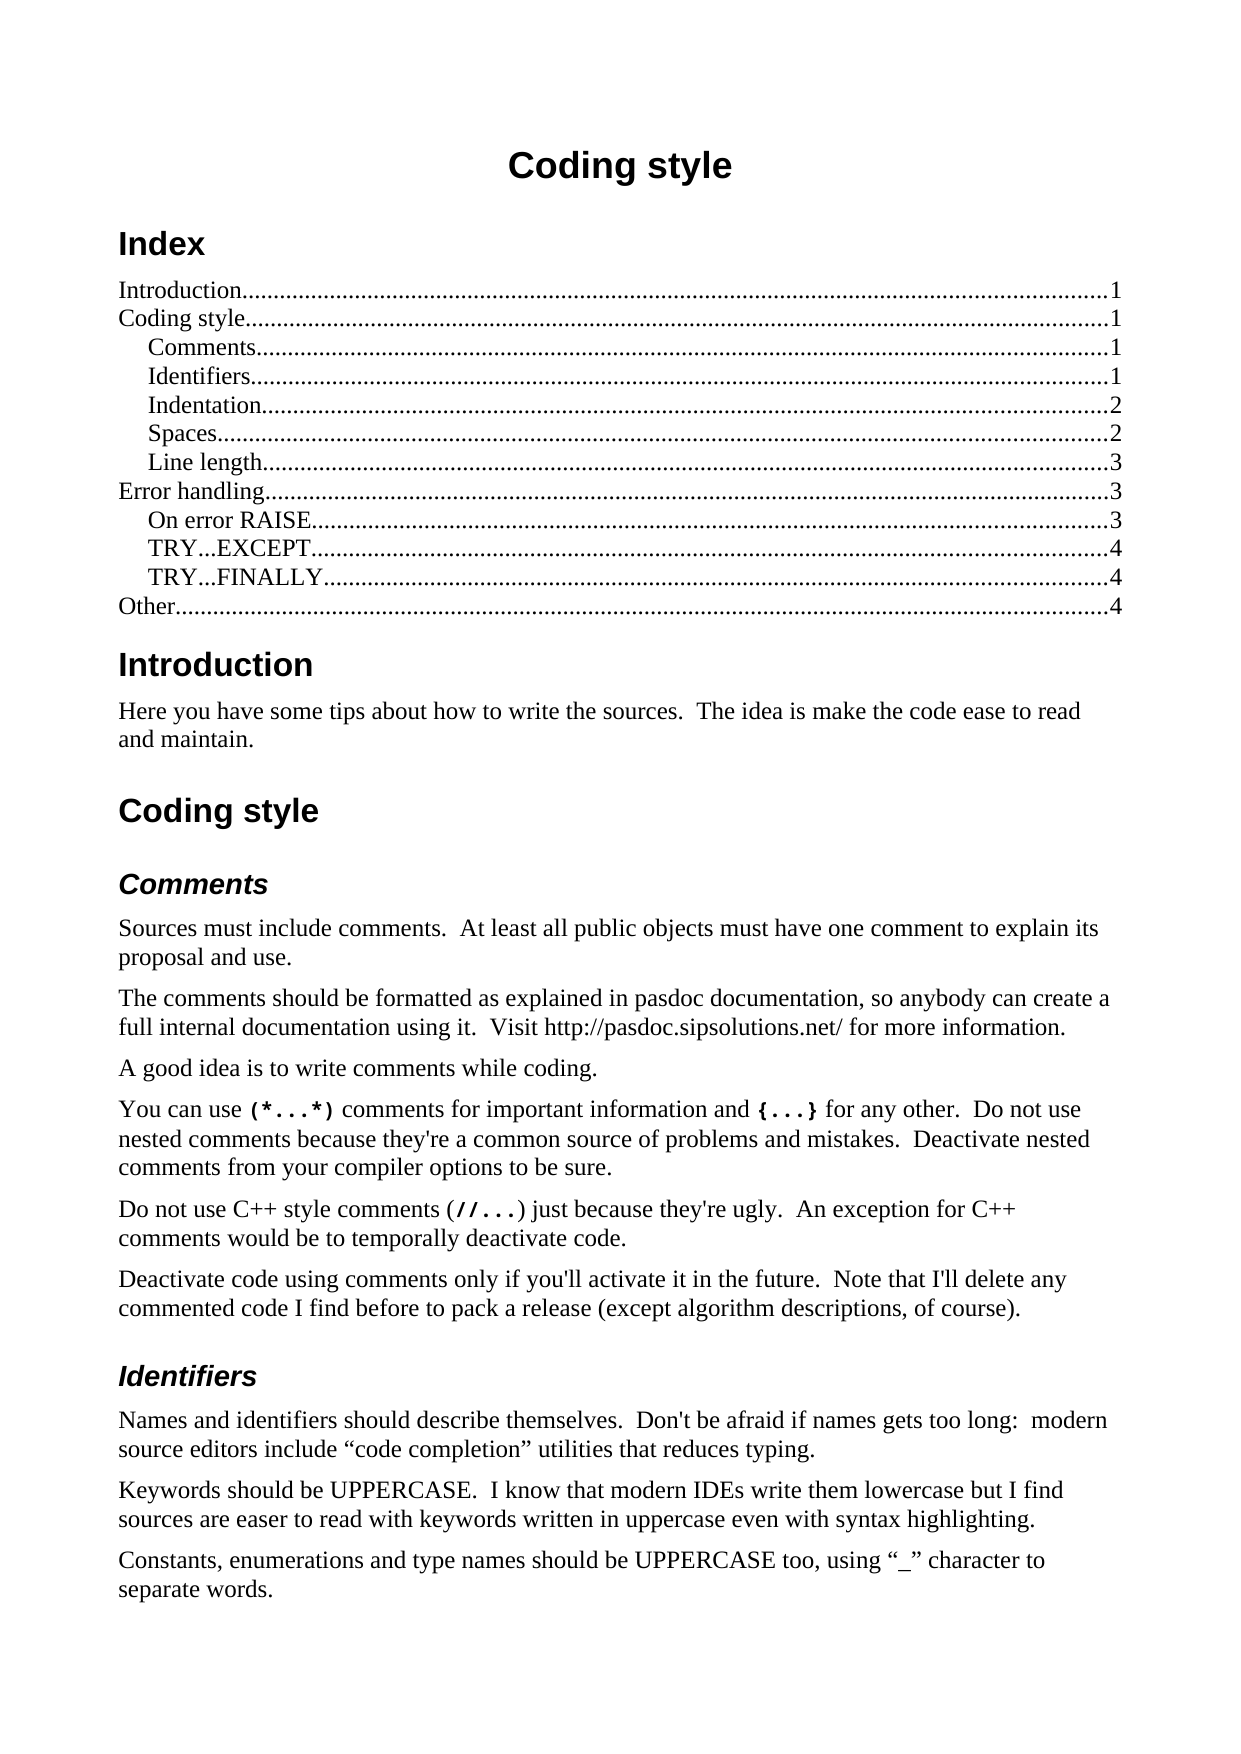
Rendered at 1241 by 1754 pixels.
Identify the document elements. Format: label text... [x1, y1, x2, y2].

text Do not use C++ style comments (//...) just because they're ugly. An exception for C++ comments would be to temporally deactivate code. [118, 1194, 1122, 1252]
subtitle Identifiers [118, 1359, 1122, 1393]
text Here you have some tips about how to write the sources. The idea is make the code ease to read and maintain. [118, 696, 1122, 753]
text A good idea is to write comments while coding. [118, 1053, 1122, 1082]
text Error handling 3 [118, 476, 1122, 505]
subtitle Introduction [118, 645, 1122, 683]
text The comments should be formatted as explained in pasdoc documentation, so anybody can create a full internal documentation using it. Visit http://pasdoc.sipsolutions.net/ for more information. [118, 983, 1122, 1041]
subtitle Comments [118, 867, 1122, 901]
subtitle Index [118, 224, 1122, 262]
subtitle Coding style [118, 791, 1122, 829]
text Line length 3 [148, 447, 1122, 476]
text Spaces 2 [148, 418, 1122, 447]
text On error RAISE 3 [148, 505, 1122, 533]
text You can use (*...*) comments for important information and {...} for any other. Do not use nested comments because they're a common source of problems and mistakes. Deactivate nested comments from your compiler options to be sure. [118, 1094, 1122, 1181]
text Introduction 1 [118, 275, 1122, 303]
text Deactivate code using comments only if you'll activate it in the future. Note that I'll delete any commented code I find before to pack a release (except algorithm descriptions, of course). [118, 1264, 1122, 1322]
text TRY...EXCEPT 4 [148, 533, 1122, 562]
text Sources must include comments. At least all public objects must have one comment to explain its proposal and use. [118, 913, 1122, 971]
text Other 4 [118, 591, 1122, 620]
text Comments 1 [148, 332, 1122, 361]
text Identifiers 1 [148, 361, 1122, 390]
text Keywords should be UPPERCASE. I know that modern IDEs write them lowercase but I find sources are easer to read with keywords written in uppercase even with syntax highlighting. [118, 1476, 1122, 1533]
text TRY...FINALLY 4 [148, 562, 1122, 591]
text Indentation 2 [148, 390, 1122, 418]
text Names and identifiers should describe themselves. Don't be afraid if names gets too long: modern source editors include “code completion” utilities that reduces typing. [118, 1406, 1122, 1463]
text Coding style 1 [118, 303, 1122, 332]
text Constants, enumerations and type names should be UPPERCASE too, using “_” character to separate words. [118, 1546, 1122, 1603]
title Coding style [118, 143, 1122, 186]
